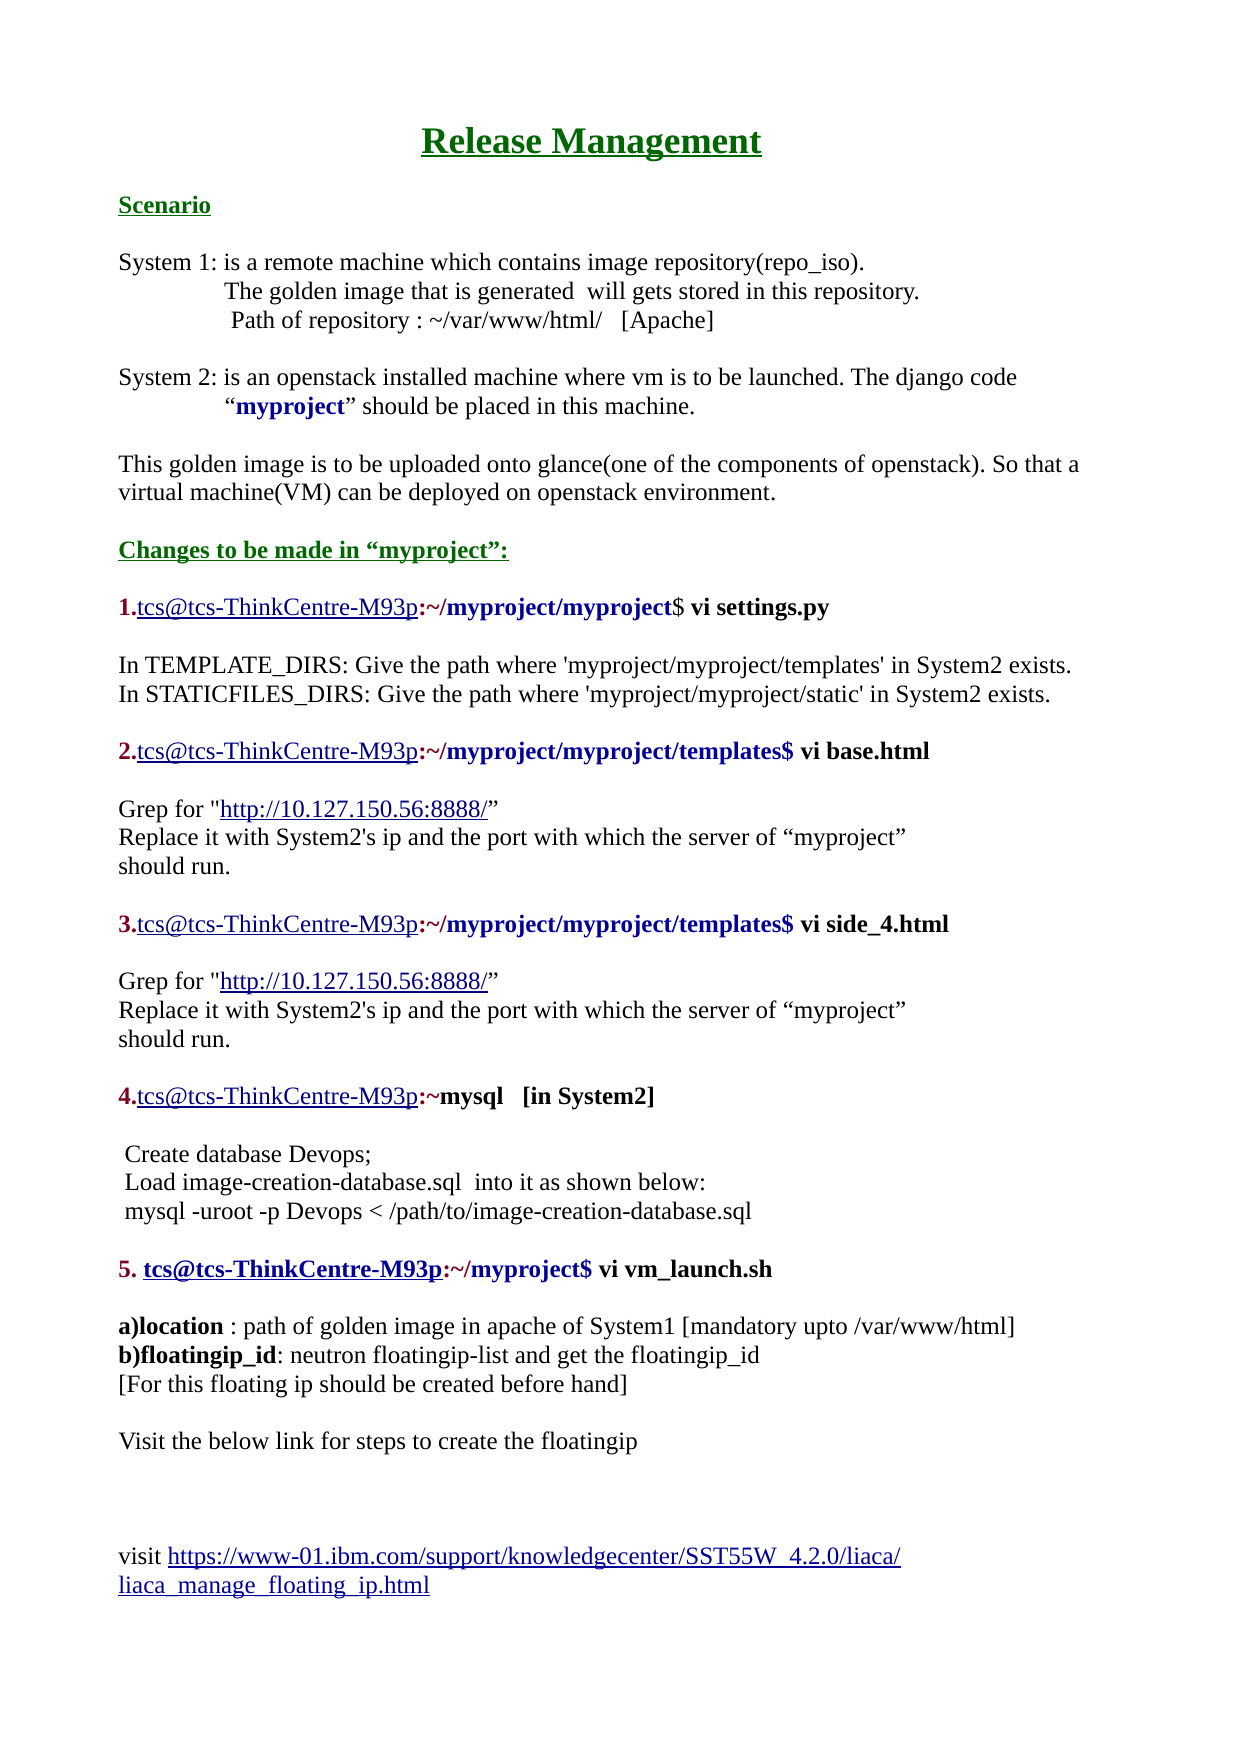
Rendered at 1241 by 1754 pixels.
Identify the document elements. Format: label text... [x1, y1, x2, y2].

text System 1: is a remote machine which contains image repository(repo_iso). [118, 247, 1122, 276]
text should run. [118, 1024, 1122, 1052]
text mysql -uroot -p Devops < /path/to/image-creation-database.sql [118, 1196, 1122, 1225]
text 2.tcs@tcs-ThinkCentre-M93p:~/myproject/myproject/templates$ vi base.html [118, 736, 1122, 765]
text Release Management [118, 118, 1122, 161]
text should run. [118, 851, 1122, 880]
text b)floatingip_id: neutron floatingip-list and get the floatingip_id [118, 1340, 1122, 1369]
text Grep for "http://10.127.150.56:8888/” [118, 966, 1122, 995]
text The golden image that is generated will gets stored in this repository. [118, 276, 1122, 305]
text Path of repository : ~/var/www/html/ [Apache] [118, 305, 1122, 334]
text In STATICFILES_DIRS: Give the path where 'myproject/myproject/static' in System2 exists. [118, 679, 1122, 707]
text Load image-creation-database.sql into it as shown below: [118, 1167, 1122, 1196]
text 3.tcs@tcs-ThinkCentre-M93p:~/myproject/myproject/templates$ vi side_4.html [118, 909, 1122, 937]
text System 2: is an openstack installed machine where vm is to be launched. The django code [118, 362, 1122, 391]
text In TEMPLATE_DIRS: Give the path where 'myproject/myproject/templates' in System2 exists. [118, 650, 1122, 679]
text Visit the below link for steps to create the floatingip [118, 1426, 1122, 1455]
text 4.tcs@tcs-ThinkCentre-M93p:~mysql [in System2] [118, 1081, 1122, 1110]
text Replace it with System2's ip and the port with which the server of “myproject” [118, 995, 1122, 1024]
text visit https://www-01.ibm.com/support/knowledgecenter/SST55W_4.2.0/liaca/liaca_manage_floating_ip.html [118, 1541, 1122, 1599]
text Replace it with System2's ip and the port with which the server of “myproject” [118, 822, 1122, 851]
text 1.tcs@tcs-ThinkCentre-M93p:~/myproject/myproject$ vi settings.py [118, 592, 1122, 621]
text Changes to be made in “myproject”: [118, 535, 1122, 564]
text [For this floating ip should be created before hand] [118, 1369, 1122, 1397]
text a)location : path of golden image in apache of System1 [mandatory upto /var/www/html] [118, 1311, 1122, 1340]
text 5. tcs@tcs-ThinkCentre-M93p:~/myproject$ vi vm_launch.sh [118, 1254, 1122, 1282]
text This golden image is to be uploaded onto glance(one of the components of openstack). So that a virtual machine(VM) can be deployed on openstack environment. [118, 449, 1122, 506]
text Scenario [118, 190, 1122, 219]
text Create database Devops; [118, 1139, 1122, 1167]
text Grep for "http://10.127.150.56:8888/” [118, 794, 1122, 822]
text “myproject” should be placed in this machine. [118, 391, 1122, 420]
